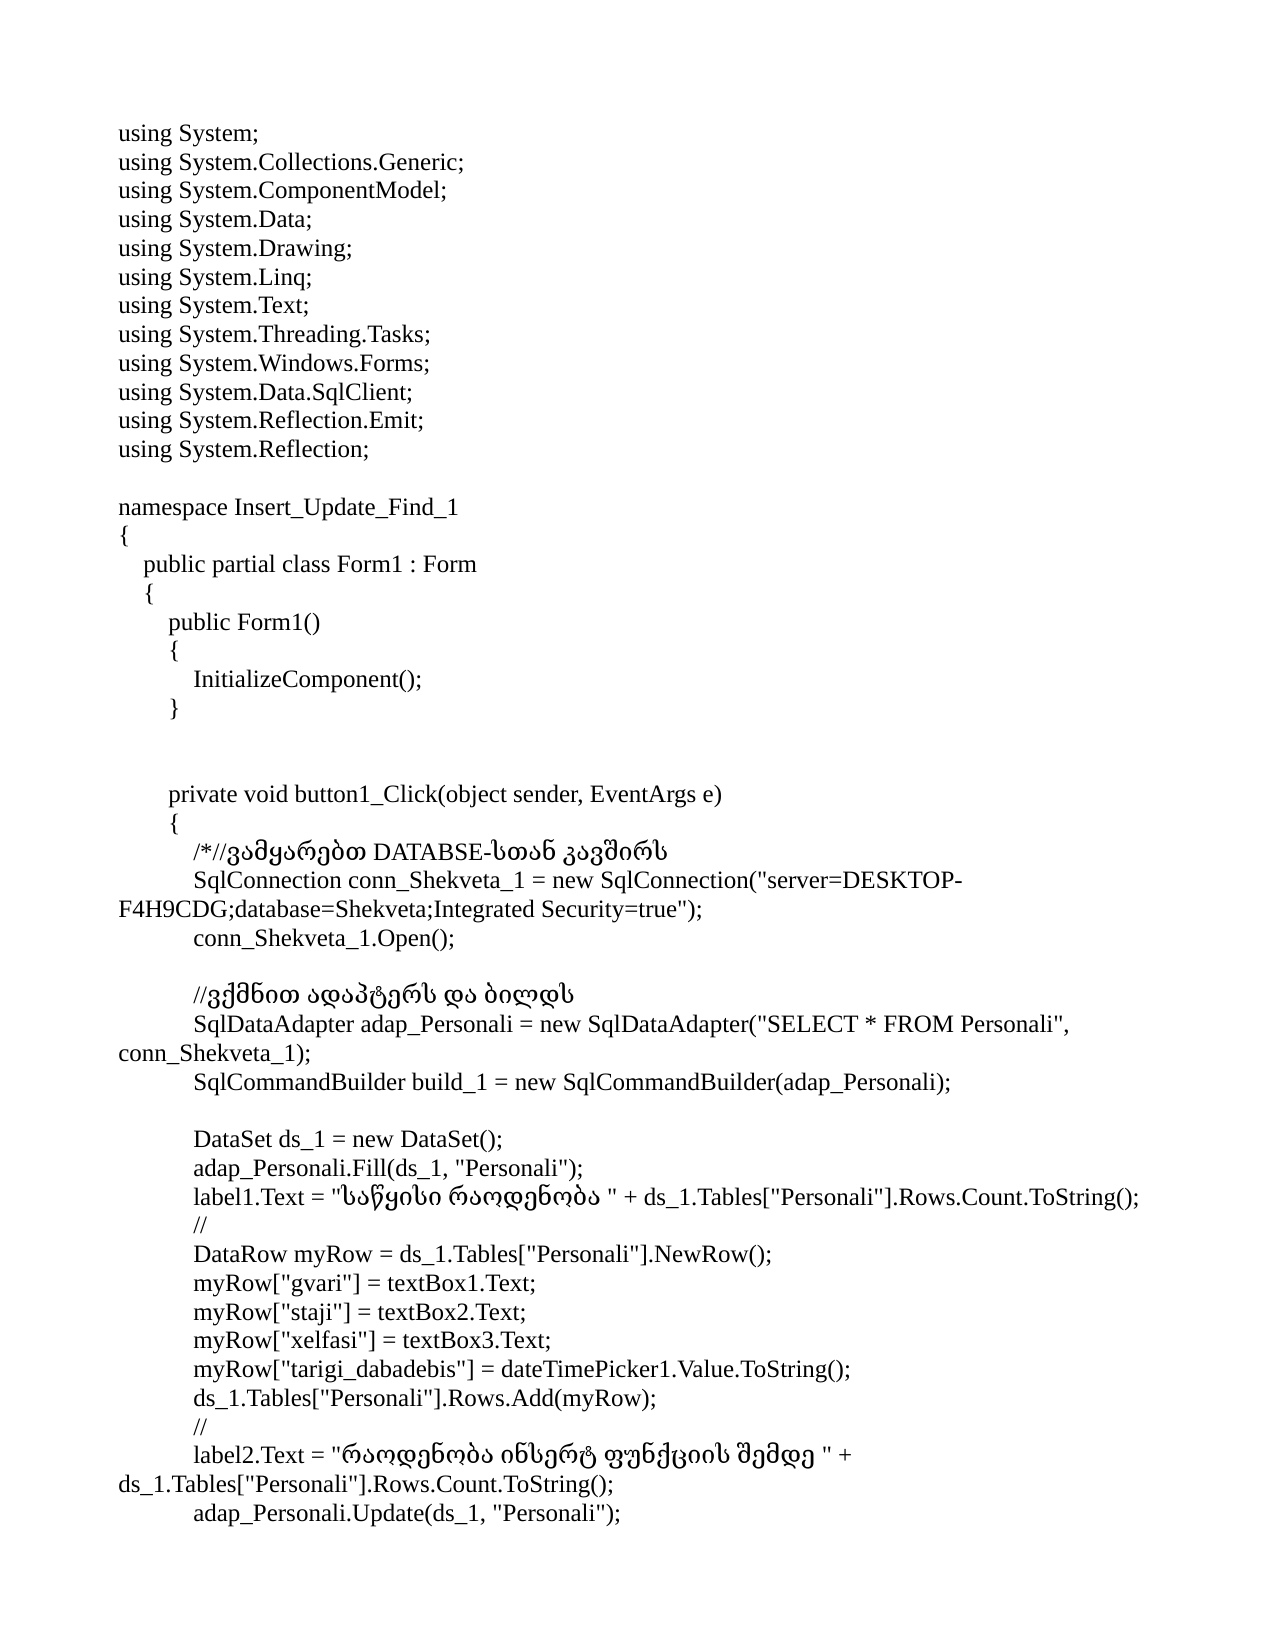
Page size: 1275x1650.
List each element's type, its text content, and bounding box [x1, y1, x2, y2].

text using System.Reflection; [118, 434, 1157, 463]
text public partial class Form1 : Form [118, 549, 1157, 578]
text using System.Collections.Generic; [118, 147, 1157, 176]
text adap_Personali.Update(ds_1, "Personali"); [118, 1498, 1157, 1527]
text using System.Data; [118, 204, 1157, 233]
text public Form1() [118, 607, 1157, 636]
text using System.Data.SqlClient; [118, 377, 1157, 406]
text using System.Linq; [118, 262, 1157, 291]
text conn_Shekveta_1.Open(); [118, 923, 1157, 952]
text using System.Drawing; [118, 233, 1157, 262]
text { [118, 521, 1157, 549]
text { [118, 636, 1157, 664]
text using System.Reflection.Emit; [118, 406, 1157, 434]
text using System; [118, 118, 1157, 147]
text ds_1.Tables["Personali"].Rows.Add(myRow); [118, 1383, 1157, 1412]
text // [118, 1211, 1157, 1239]
text private void button1_Click(object sender, EventArgs e) [118, 779, 1157, 808]
text SqlDataAdapter adap_Personali = new SqlDataAdapter("SELECT * FROM Personali", conn_Shekveta_1); [118, 1009, 1157, 1067]
text label1.Text = "საწყისი რაოდენობა " + ds_1.Tables["Personali"].Rows.Count.ToString(); [118, 1182, 1157, 1211]
text myRow["gvari"] = textBox1.Text; [118, 1268, 1157, 1297]
text myRow["tarigi_dabadebis"] = dateTimePicker1.Value.ToString(); [118, 1354, 1157, 1383]
text } [118, 693, 1157, 722]
text myRow["xelfasi"] = textBox3.Text; [118, 1326, 1157, 1354]
text DataSet ds_1 = new DataSet(); [118, 1124, 1157, 1153]
text SqlConnection conn_Shekveta_1 = new SqlConnection("server=DESKTOP-F4H9CDG;database=Shekveta;Integrated Security=true"); [118, 866, 1157, 923]
text using System.Windows.Forms; [118, 348, 1157, 377]
text { [118, 808, 1157, 837]
text using System.Text; [118, 291, 1157, 319]
text InitializeComponent(); [118, 664, 1157, 693]
text DataRow myRow = ds_1.Tables["Personali"].NewRow(); [118, 1239, 1157, 1268]
text // [118, 1412, 1157, 1441]
text label2.Text = "რაოდენობა ინსერტ ფუნქციის შემდე " + ds_1.Tables["Personali"].Rows.Count.ToString(); [118, 1441, 1157, 1498]
text { [118, 578, 1157, 607]
text //ვქმნით ადაპტერს და ბილდს [118, 981, 1157, 1009]
text namespace Insert_Update_Find_1 [118, 492, 1157, 521]
text using System.ComponentModel; [118, 176, 1157, 204]
text SqlCommandBuilder build_1 = new SqlCommandBuilder(adap_Personali); [118, 1067, 1157, 1096]
text /*//ვამყარებთ DATABSE-სთან კავშირს [118, 837, 1157, 866]
text myRow["staji"] = textBox2.Text; [118, 1297, 1157, 1326]
text using System.Threading.Tasks; [118, 319, 1157, 348]
text adap_Personali.Fill(ds_1, "Personali"); [118, 1153, 1157, 1182]
